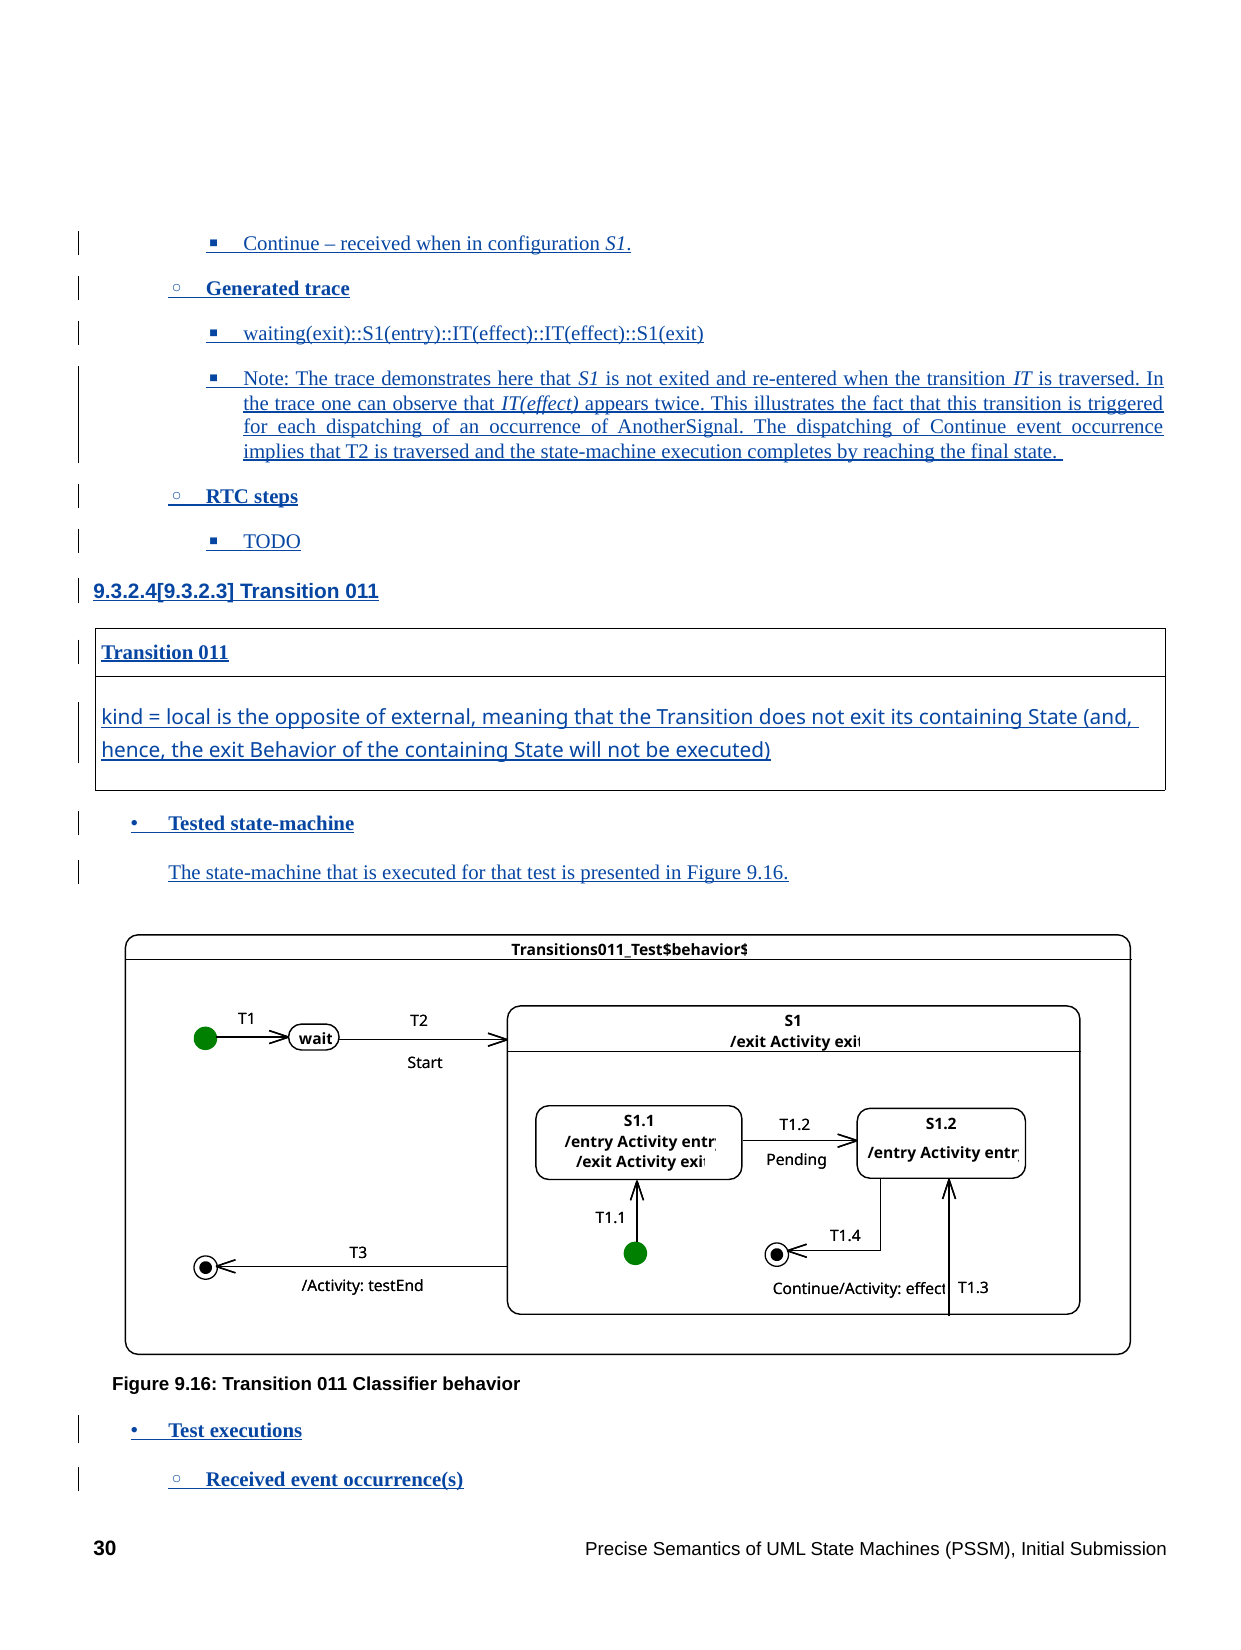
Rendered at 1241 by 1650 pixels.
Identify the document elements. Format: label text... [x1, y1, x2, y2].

list Continue – received when in configuration S1. [206, 231, 1164, 255]
subtitle Transition 011 [93, 578, 1164, 603]
table_header Transition 011 [96, 629, 1165, 676]
list Figure 9.16: Transition 011 Classifier behavior [112, 921, 1145, 1394]
list the trace one can observe that IT(effect) appears twice. This illustrates the fact that this transition is triggered for each dispatching of an occurrence of AnotherSignal. The dispatching of Continue event occurrence implies that T2 is traversed and the state-machine execution completes by reaching the final state. [206, 388, 1164, 463]
list Note: The trace demonstrates here that S1 is not exited and re-entered when the transition IT is traversed. In [206, 366, 1164, 387]
list Test executions [112, 909, 1164, 1442]
table_cell kind = local is the opposite of external, meaning that the Transition does not exit its containing State (and, hence, the exit Behavior of the containing State will not be executed) [96, 677, 1165, 790]
list Tested state-machine [131, 811, 1164, 835]
list Generated trace [168, 276, 1164, 300]
list TODO [206, 529, 1164, 553]
list RTC steps [168, 484, 1164, 508]
list The state-machine that is executed for that test is presented in Figure 9.16. [131, 860, 1164, 884]
list waiting(exit)::S1(entry)::IT(effect)::IT(effect)::S1(exit) [206, 321, 1164, 345]
list Received event occurrence(s) [168, 1467, 1164, 1491]
